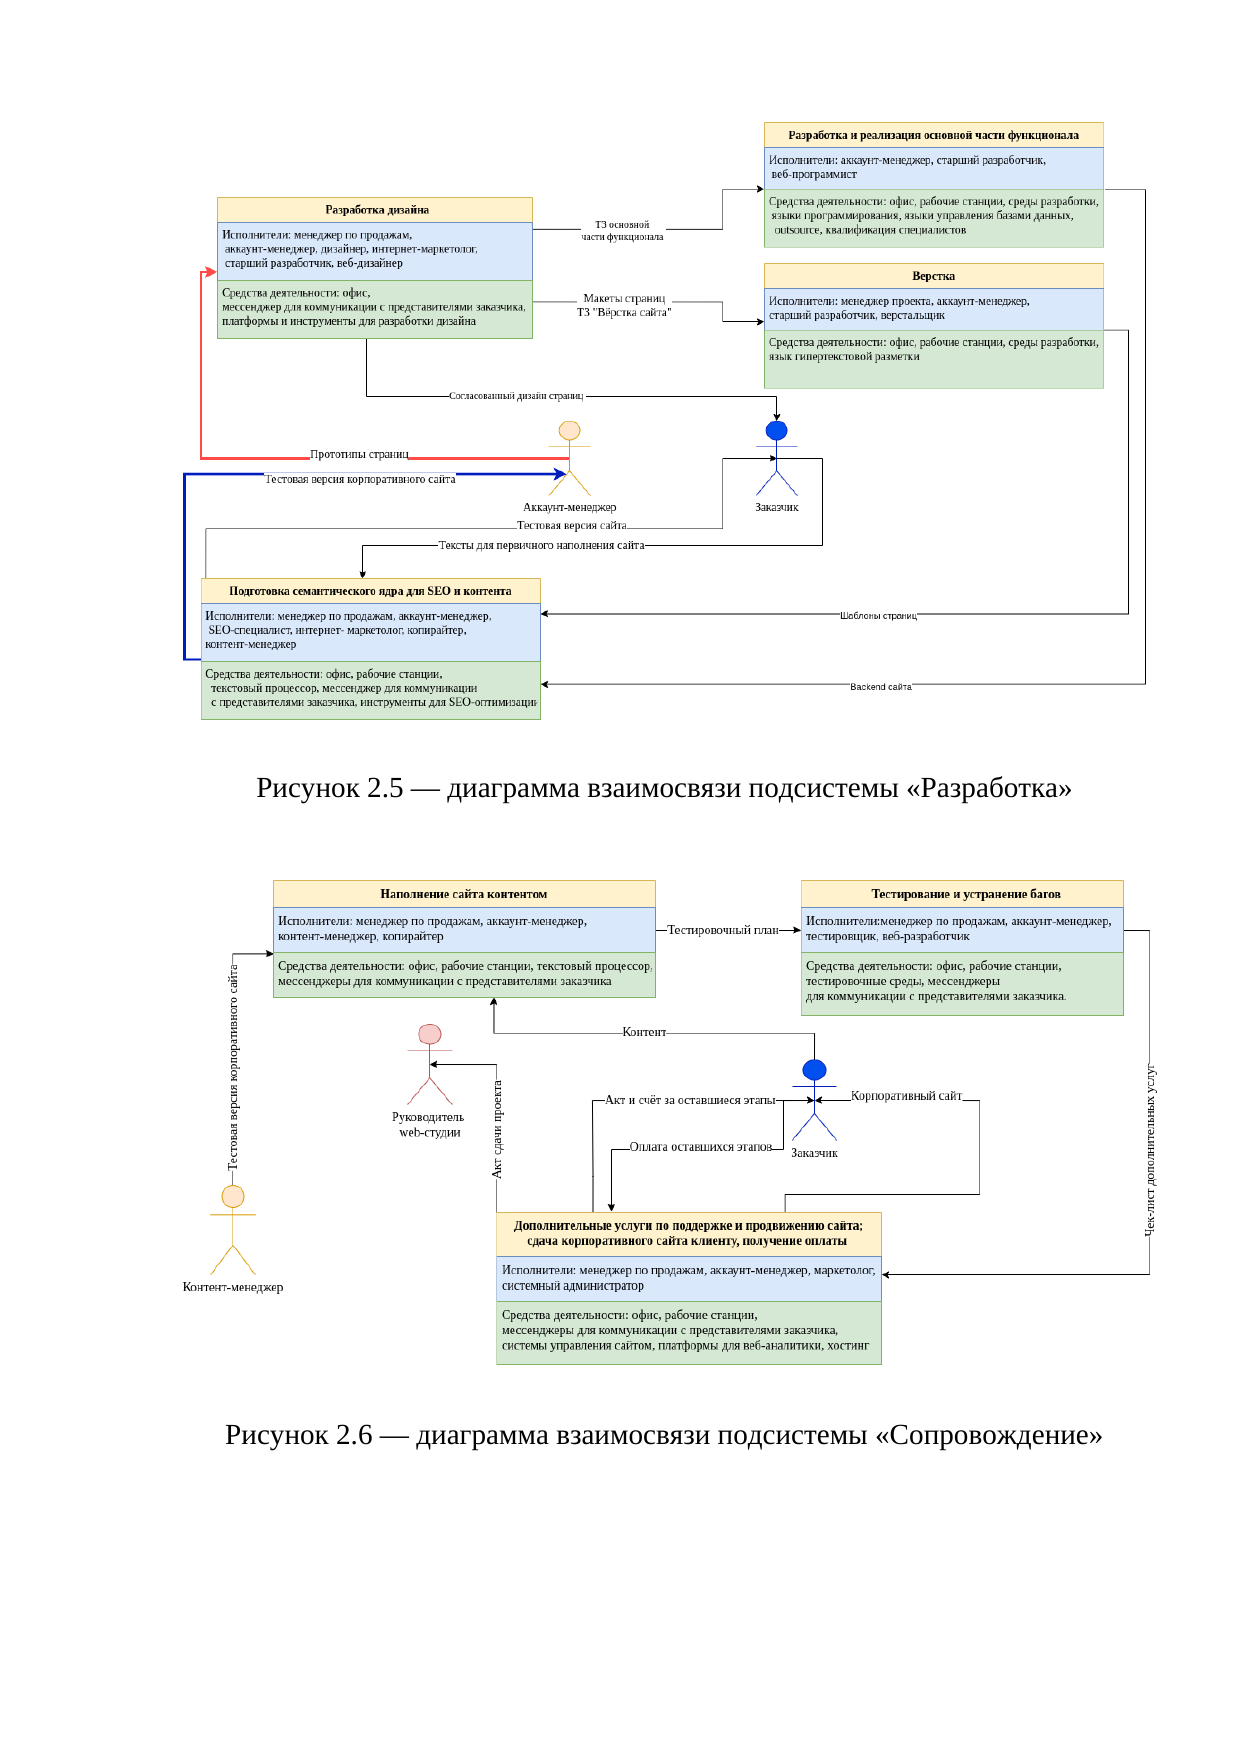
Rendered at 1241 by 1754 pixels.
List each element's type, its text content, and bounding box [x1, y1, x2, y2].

picture [182, 880, 1158, 1367]
text Рисунок 2.5 — диаграмма взаимосвязи подсистемы «Разработка» [177, 770, 1152, 803]
picture [177, 122, 1152, 722]
text Рисунок 2.6 — диаграмма взаимосвязи подсистемы «Сопровождение» [177, 1417, 1152, 1451]
